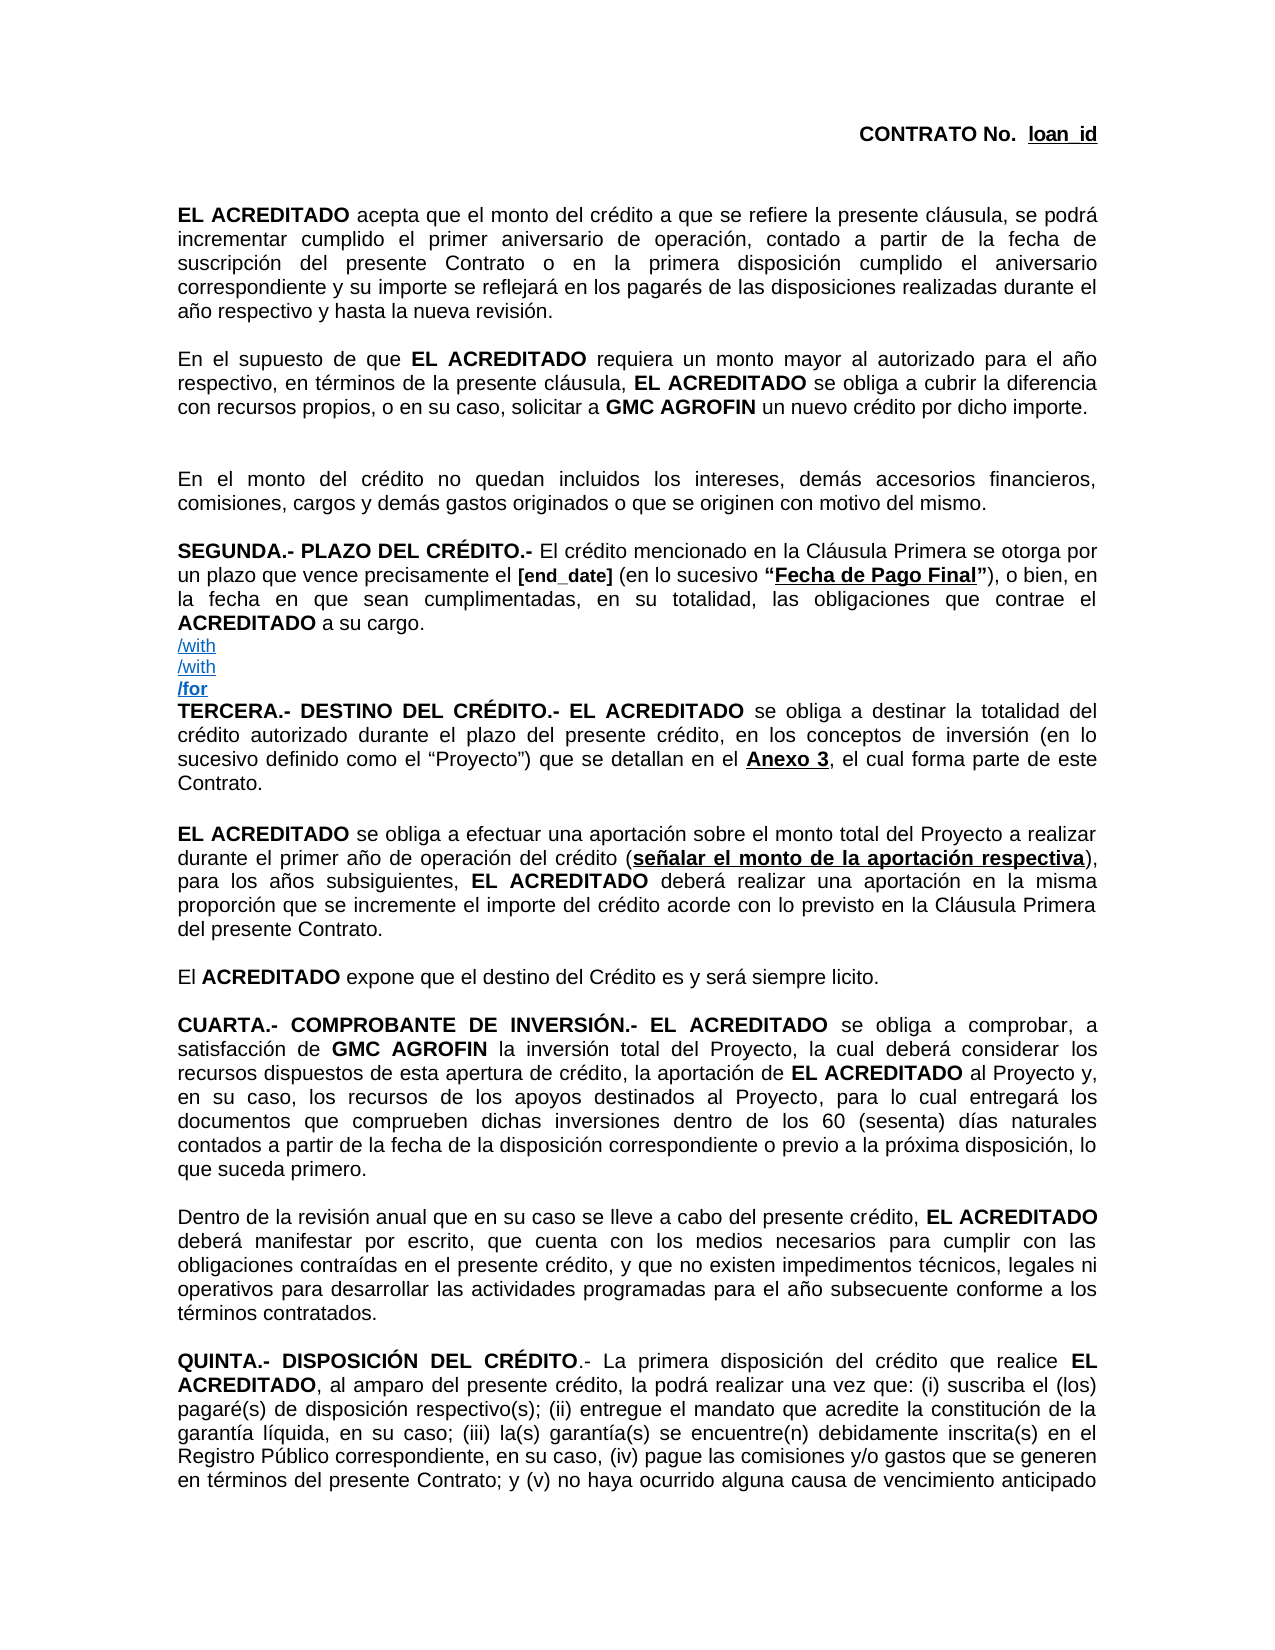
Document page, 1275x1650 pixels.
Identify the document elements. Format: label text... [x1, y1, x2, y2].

text /for [177, 678, 1098, 699]
text EL ACREDITADO acepta que el monto del crédito a que se refiere la presente cláusula, se podrá incrementar cumplido el primer aniversario de operación, contado a partir de la fecha de suscripción del presente Contrato o en la primera disposición cumplido el aniversario correspondiente y su importe se reflejará en los pagarés de las disposiciones realizadas durante el año respectivo y hasta la nueva revisión. [177, 203, 1098, 323]
text En el supuesto de que EL ACREDITADO requiera un monto mayor al autorizado para el año respectivo, en términos de la presente cláusula, EL ACREDITADO se obliga a cubrir la diferencia con recursos propios, o en su caso, solicitar a GMC AGROFIN un nuevo crédito por dicho importe. [177, 347, 1098, 419]
text Dentro de la revisión anual que en su caso se lleve a cabo del presente crédito, EL ACREDITADO deberá manifestar por escrito, que cuenta con los medios necesarios para cumplir con las obligaciones contraídas en el presente crédito, y que no existen impedimentos técnicos, legales ni operativos para desarrollar las actividades programadas para el año subsecuente conforme a los términos contratados. [177, 1205, 1098, 1324]
text SEGUNDA.- PLAZO DEL CRÉDITO.- El crédito mencionado en la Cláusula Primera se otorga por un plazo que vence precisamente el [end_date] (en lo sucesivo “Fecha de Pago Final”), o bien, en la fecha en que sean cumplimentadas, en su totalidad, las obligaciones que contrae el ACREDITADO a su cargo. [177, 539, 1098, 634]
text /with [177, 656, 1098, 678]
text CUARTA.- COMPROBANTE DE INVERSIÓN.- EL ACREDITADO se obliga a comprobar, a satisfacción de GMC AGROFIN la inversión total del Proyecto, la cual deberá considerar los recursos dispuestos de esta apertura de crédito, la aportación de EL ACREDITADO al Proyecto y, en su caso, los recursos de los apoyos destinados al Proyecto, para lo cual entregará los documentos que comprueben dichas inversiones dentro de los 60 (sesenta) días naturales contados a partir de la fecha de la disposición correspondiente o previo a la próxima disposición, lo que suceda primero. [177, 1013, 1098, 1181]
text QUINTA.- DISPOSICIÓN DEL CRÉDITO.- La primera disposición del crédito que realice EL ACREDITADO, al amparo del presente crédito, la podrá realizar una vez que: (i) suscriba el (los) pagaré(s) de disposición respectivo(s); (ii) entregue el mandato que acredite la constitución de la garantía líquida, en su caso; (iii) la(s) garantía(s) se encuentre(n) debidamente inscrita(s) en el Registro Público correspondiente, en su caso, (iv) pague las comisiones y/o gastos que se generen en términos del presente Contrato; y (v) no haya ocurrido alguna causa de vencimiento anticipado [177, 1348, 1098, 1492]
text En el monto del crédito no quedan incluidos los intereses, demás accesorios financieros, comisiones, cargos y demás gastos originados o que se originen con motivo del mismo. [177, 467, 1098, 515]
text EL ACREDITADO se obliga a efectuar una aportación sobre el monto total del Proyecto a realizar durante el primer año de operación del crédito (señalar el monto de la aportación respectiva), para los años subsiguientes, EL ACREDITADO deberá realizar una aportación en la misma proporción que se incremente el importe del crédito acorde con lo previsto en la Cláusula Primera del presente Contrato. [177, 821, 1098, 941]
text El ACREDITADO expone que el destino del Crédito es y será siempre licito. [177, 965, 1098, 989]
text /with [177, 634, 1098, 656]
text TERCERA.- DESTINO DEL CRÉDITO.- EL ACREDITADO se obliga a destinar la totalidad del crédito autorizado durante el plazo del presente crédito, en los conceptos de inversión (en lo sucesivo definido como el “Proyecto”) que se detallan en el Anexo 3, el cual forma parte de este Contrato. [177, 699, 1098, 795]
